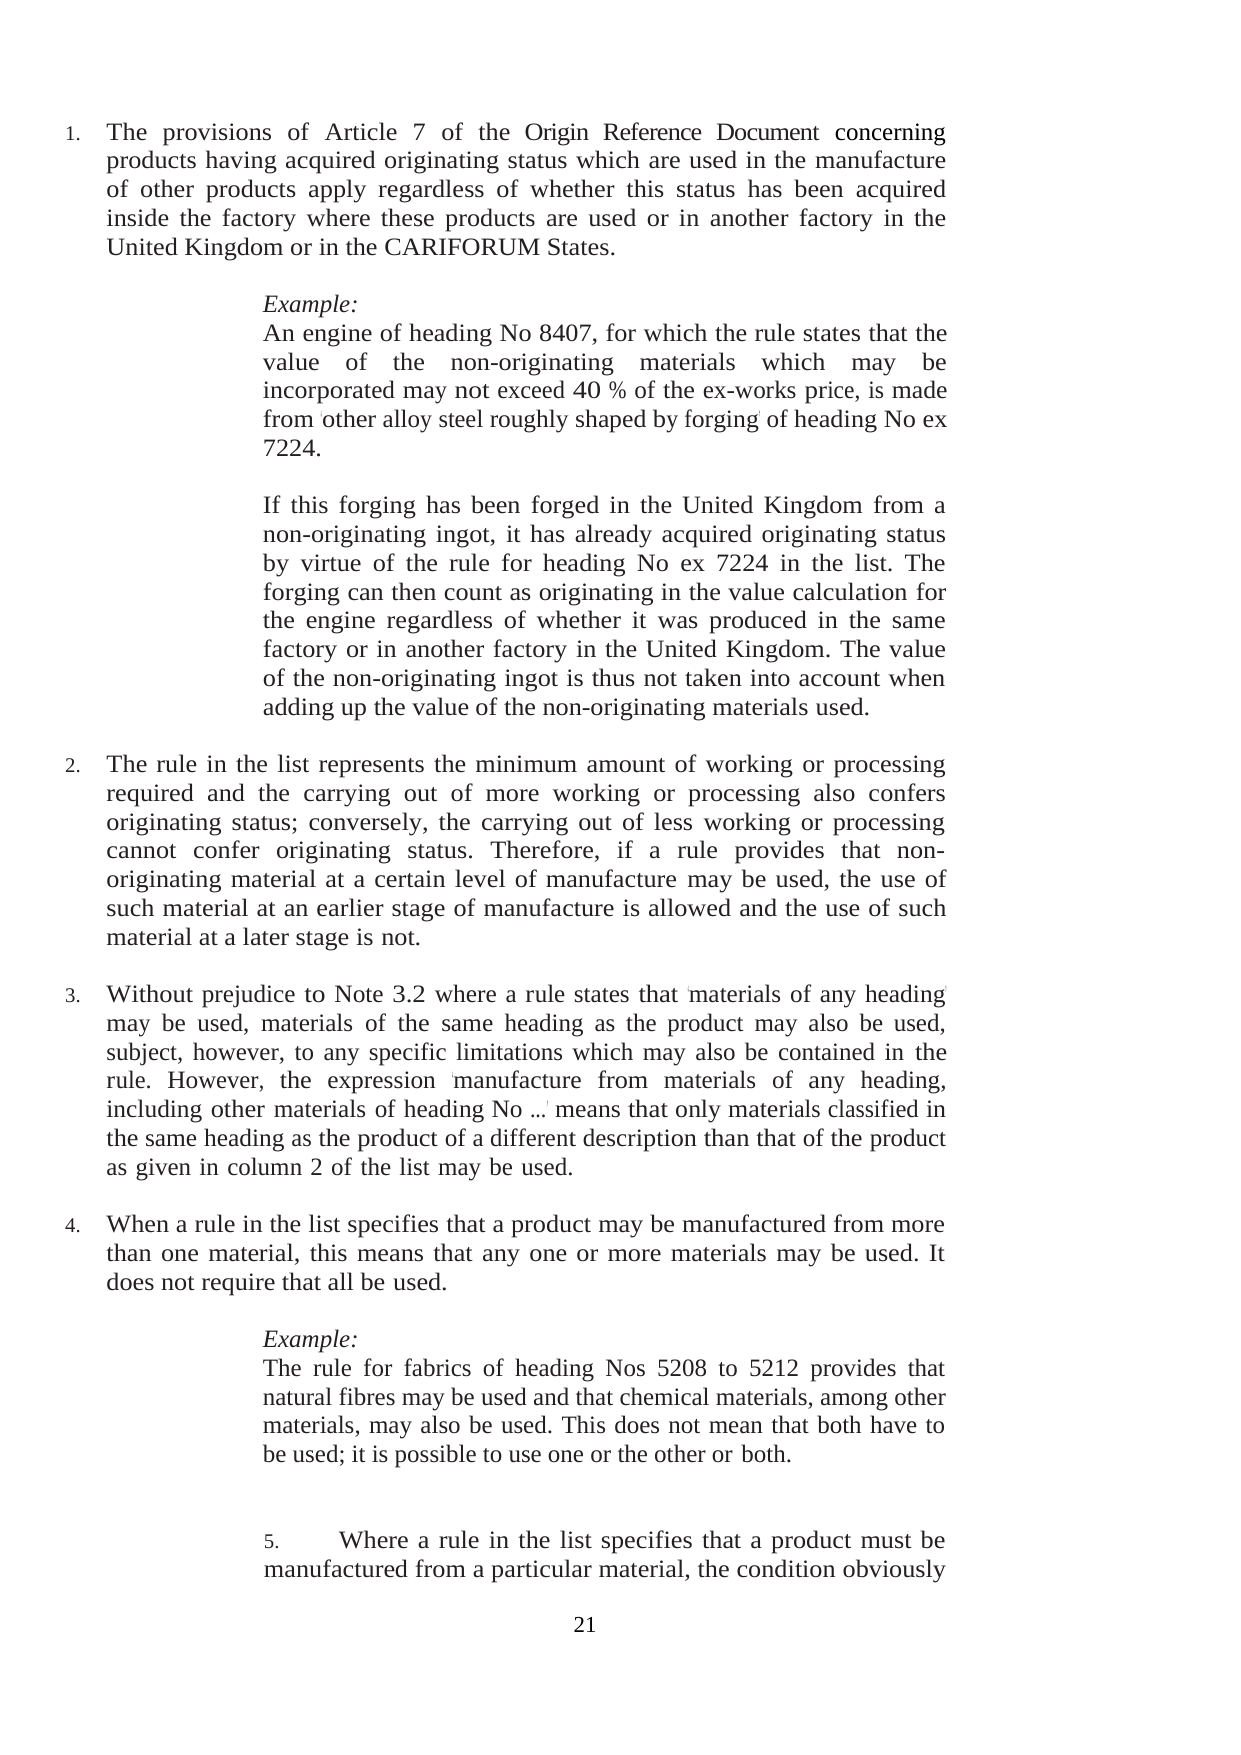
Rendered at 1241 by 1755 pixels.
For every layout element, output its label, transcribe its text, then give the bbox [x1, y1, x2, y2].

list The provisions of Article 7 of the Origin Reference Document concerning products having acquired originating status which are used in the manufacture of other products apply regardless of whether this status has been acquired inside the factory where these products are used or in another factory in the United Kingdom or in the CARIFORUM States. [65, 117, 946, 260]
text The rule for fabrics of heading Nos 5208 to 5212 provides that natural fibres may be used and that chemical materials, among other materials, may also be used. This does not mean that both have to be used; it is possible to use one or the other or both. [263, 1353, 946, 1468]
text Example: [263, 1324, 1063, 1353]
list When a rule in the list specifies that a product may be manufactured from more than one material, this means that any one or more materials may be used. It does not require that all be used. [65, 1209, 946, 1295]
text If this forging has been forged in the United Kingdom from a non-originating ingot, it has already acquired originating status by virtue of the rule for heading No ex 7224 in the list. The forging can then count as originating in the value calculation for the engine regardless of whether it was produced in the same factory or in another factory in the United Kingdom. The value of the non-originating ingot is thus not taken into account when adding up the value of the non-originating materials used. [263, 490, 946, 720]
list Where a rule in the list specifies that a product must be manufactured from a particular material, the condition obviously does not prevent the use of other materials which, because of their inherent nature, cannot satisfy the rule. (See also Note 6.3 below in relation to textiles). [264, 1525, 947, 1583]
text Example: [263, 289, 1063, 318]
list Without prejudice to Note 3.2 where a rule states that ‘materials of any heading’ may be used, materials of the same heading as the product may also be used, subject, however, to any specific limitations which may also be contained in the rule. However, the expression ‘manufacture from materials of any heading, including other materials of heading No ...’ means that only materials classified in the same heading as the product of a different description than that of the product as given in column 2 of the list may be used. [65, 979, 947, 1180]
text An engine of heading No 8407, for which the rule states that the value of the non-originating materials which may be incorporated may not exceed 40 % of the ex-works price, is made from ‘other alloy steel roughly shaped by forging’ of heading No ex 7224. [263, 318, 947, 462]
list The rule in the list represents the minimum amount of working or processing required and the carrying out of more working or processing also confers originating status; conversely, the carrying out of less working or processing cannot confer originating status. Therefore, if a rule provides that non-originating material at a certain level of manufacture may be used, the use of such material at an earlier stage of manufacture is allowed and the use of such material at a later stage is not. [65, 749, 946, 950]
